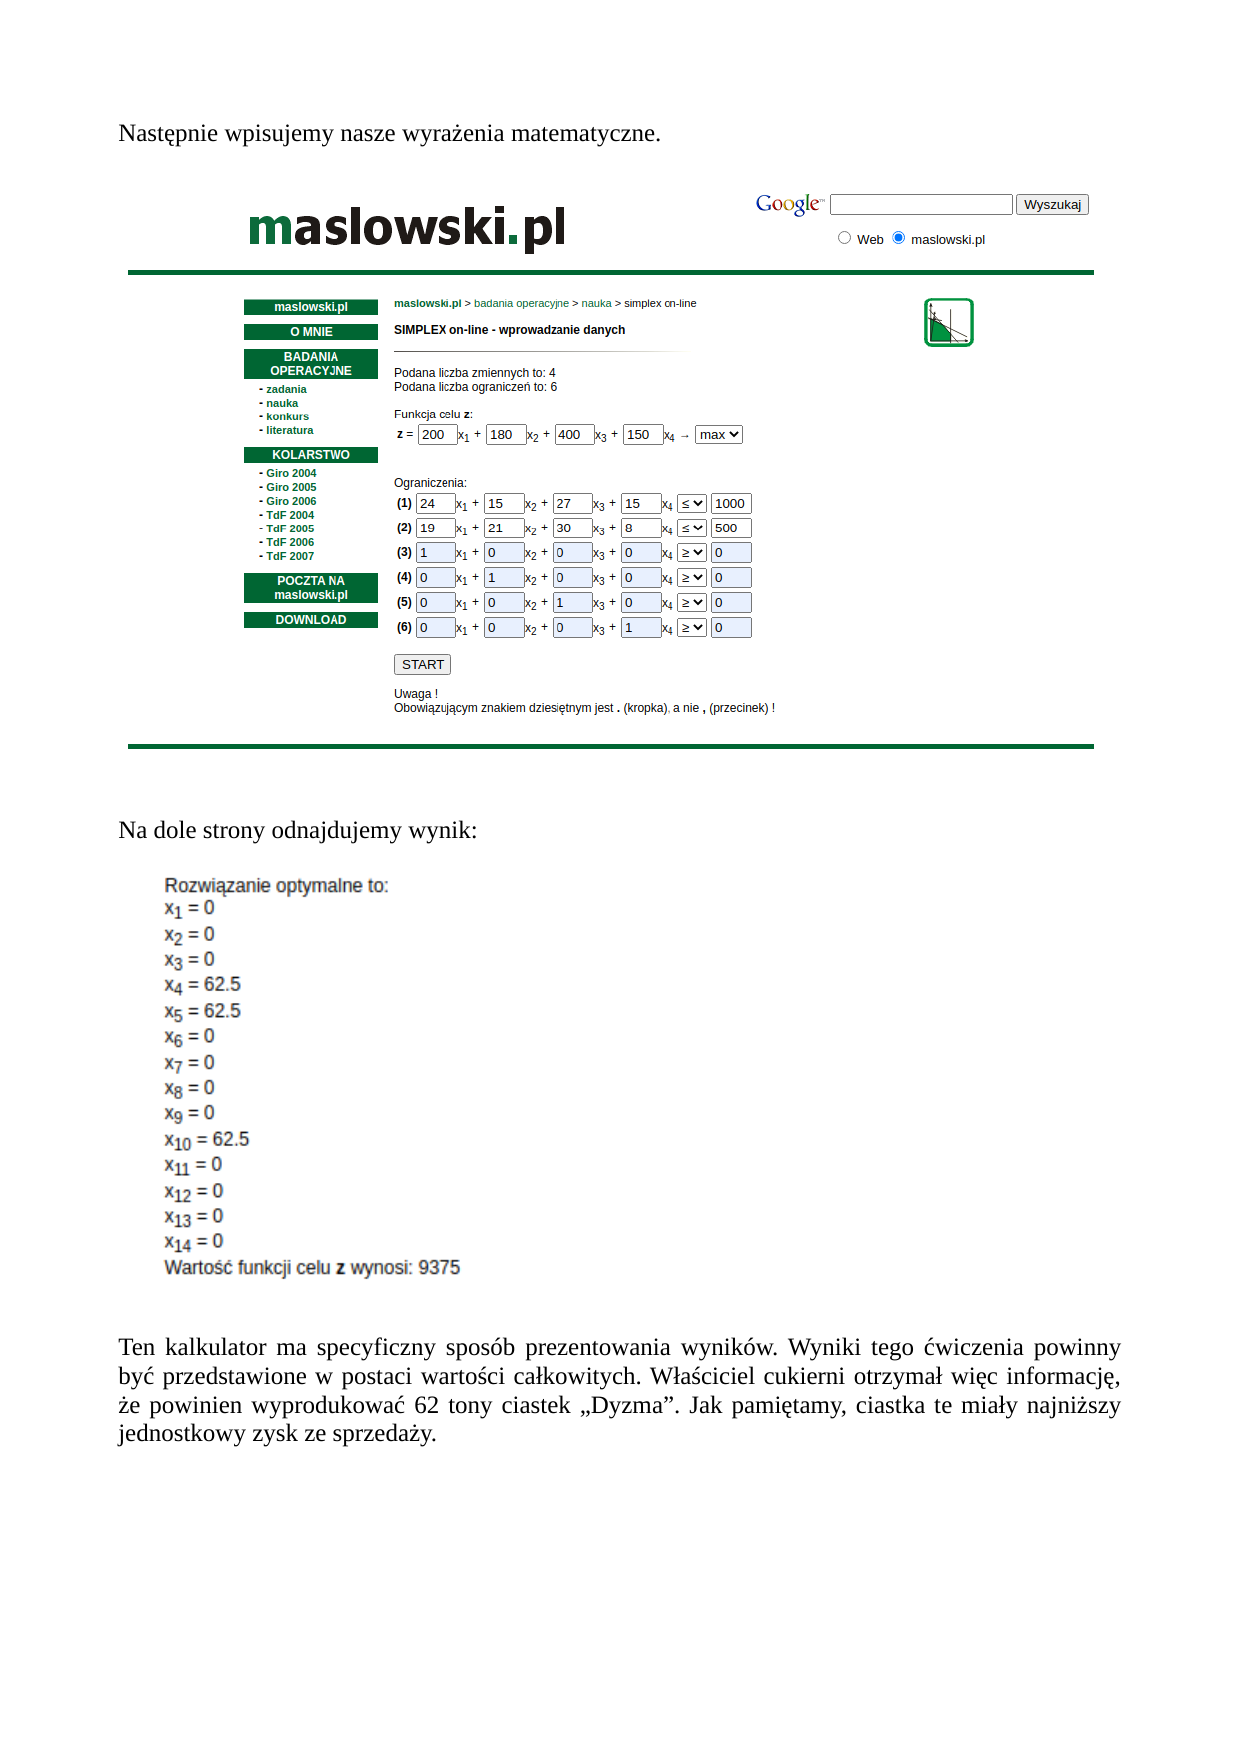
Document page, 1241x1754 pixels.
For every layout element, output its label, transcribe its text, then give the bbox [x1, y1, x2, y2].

picture [111, 185, 1116, 758]
text Ten kalkulator ma specyficzny sposób prezentowania wyników. Wyniki tego ćwiczenia powinny być przedstawione w postaci wartości całkowitych. Właściciel cukierni otrzymał więc informację, że powinien wyprodukować 62 tony ciastek „Dyzma”. Jak pamiętamy, ciastka te miały najniższy jednostkowy zysk ze sprzedaży. [118, 1332, 1122, 1447]
text Następnie wpisujemy nasze wyrażenia matematyczne. [118, 118, 1122, 147]
text Na dole strony odnajdujemy wynik: [118, 815, 1122, 843]
picture [117, 858, 726, 1301]
